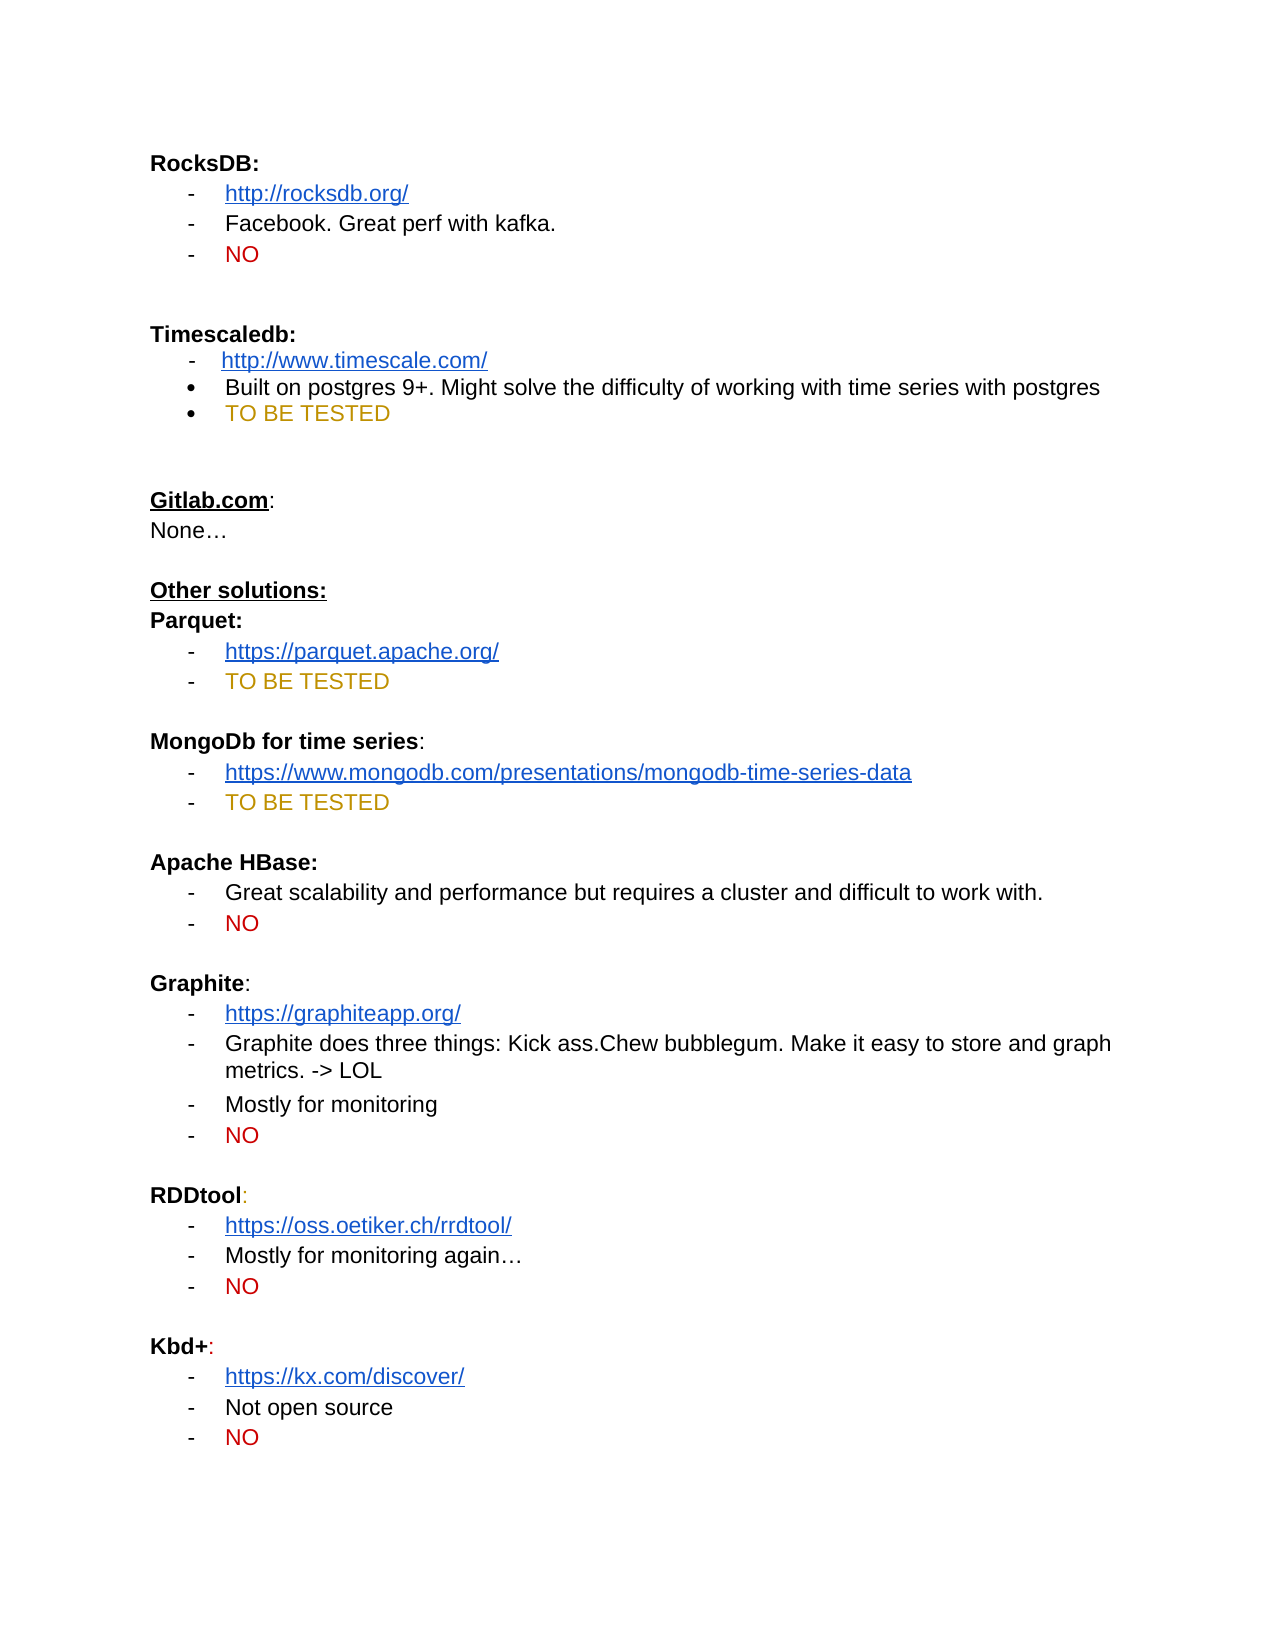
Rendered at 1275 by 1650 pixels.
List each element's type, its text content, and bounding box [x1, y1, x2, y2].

list TO BE TESTED [187, 668, 1125, 694]
list Mostly for monitoring [187, 1091, 1125, 1118]
text Timescaledb: - http://www.timescale.com/ [150, 321, 1125, 373]
text Other solutions: [150, 577, 1125, 604]
list NO [187, 909, 1125, 936]
text Kbd+: [150, 1333, 1125, 1359]
list Built on postgres 9+. Might solve the difficulty of working with time series with postgres [187, 373, 1125, 400]
list https://www.mongodb.com/presentations/mongodb-time-series-data [187, 758, 1125, 785]
list Facebook. Great perf with kafka. [187, 210, 1125, 237]
text None… [150, 517, 1125, 543]
list http://rocksdb.org/ [187, 180, 1125, 207]
list NO [187, 1273, 1125, 1299]
list NO [187, 1122, 1125, 1148]
text Parquet: [150, 607, 1125, 634]
list Not open source [187, 1393, 1125, 1420]
list https://kx.com/discover/ [187, 1363, 1125, 1390]
text RDDtool: [150, 1182, 1125, 1208]
list NO [187, 1424, 1125, 1450]
list https://graphiteapp.org/ [187, 1000, 1125, 1027]
list TO BE TESTED [187, 789, 1125, 815]
text Graphite: [150, 970, 1125, 996]
list NO [187, 241, 1125, 267]
list https://oss.oetiker.ch/rrdtool/ [187, 1212, 1125, 1239]
list Great scalability and performance but requires a cluster and difficult to work with. [187, 879, 1125, 906]
list TO BE TESTED [187, 400, 1125, 426]
text Apache HBase: [150, 849, 1125, 876]
text MongoDb for time series: [150, 728, 1125, 755]
text RocksDB: [150, 150, 1125, 176]
list Mostly for monitoring again… [187, 1242, 1125, 1269]
list Graphite does three things: Kick ass.Chew bubblegum. Make it easy to store and graph metrics. -> LOL [187, 1030, 1125, 1083]
list https://parquet.apache.org/ [187, 638, 1125, 664]
text Gitlab.com: [150, 487, 1125, 513]
